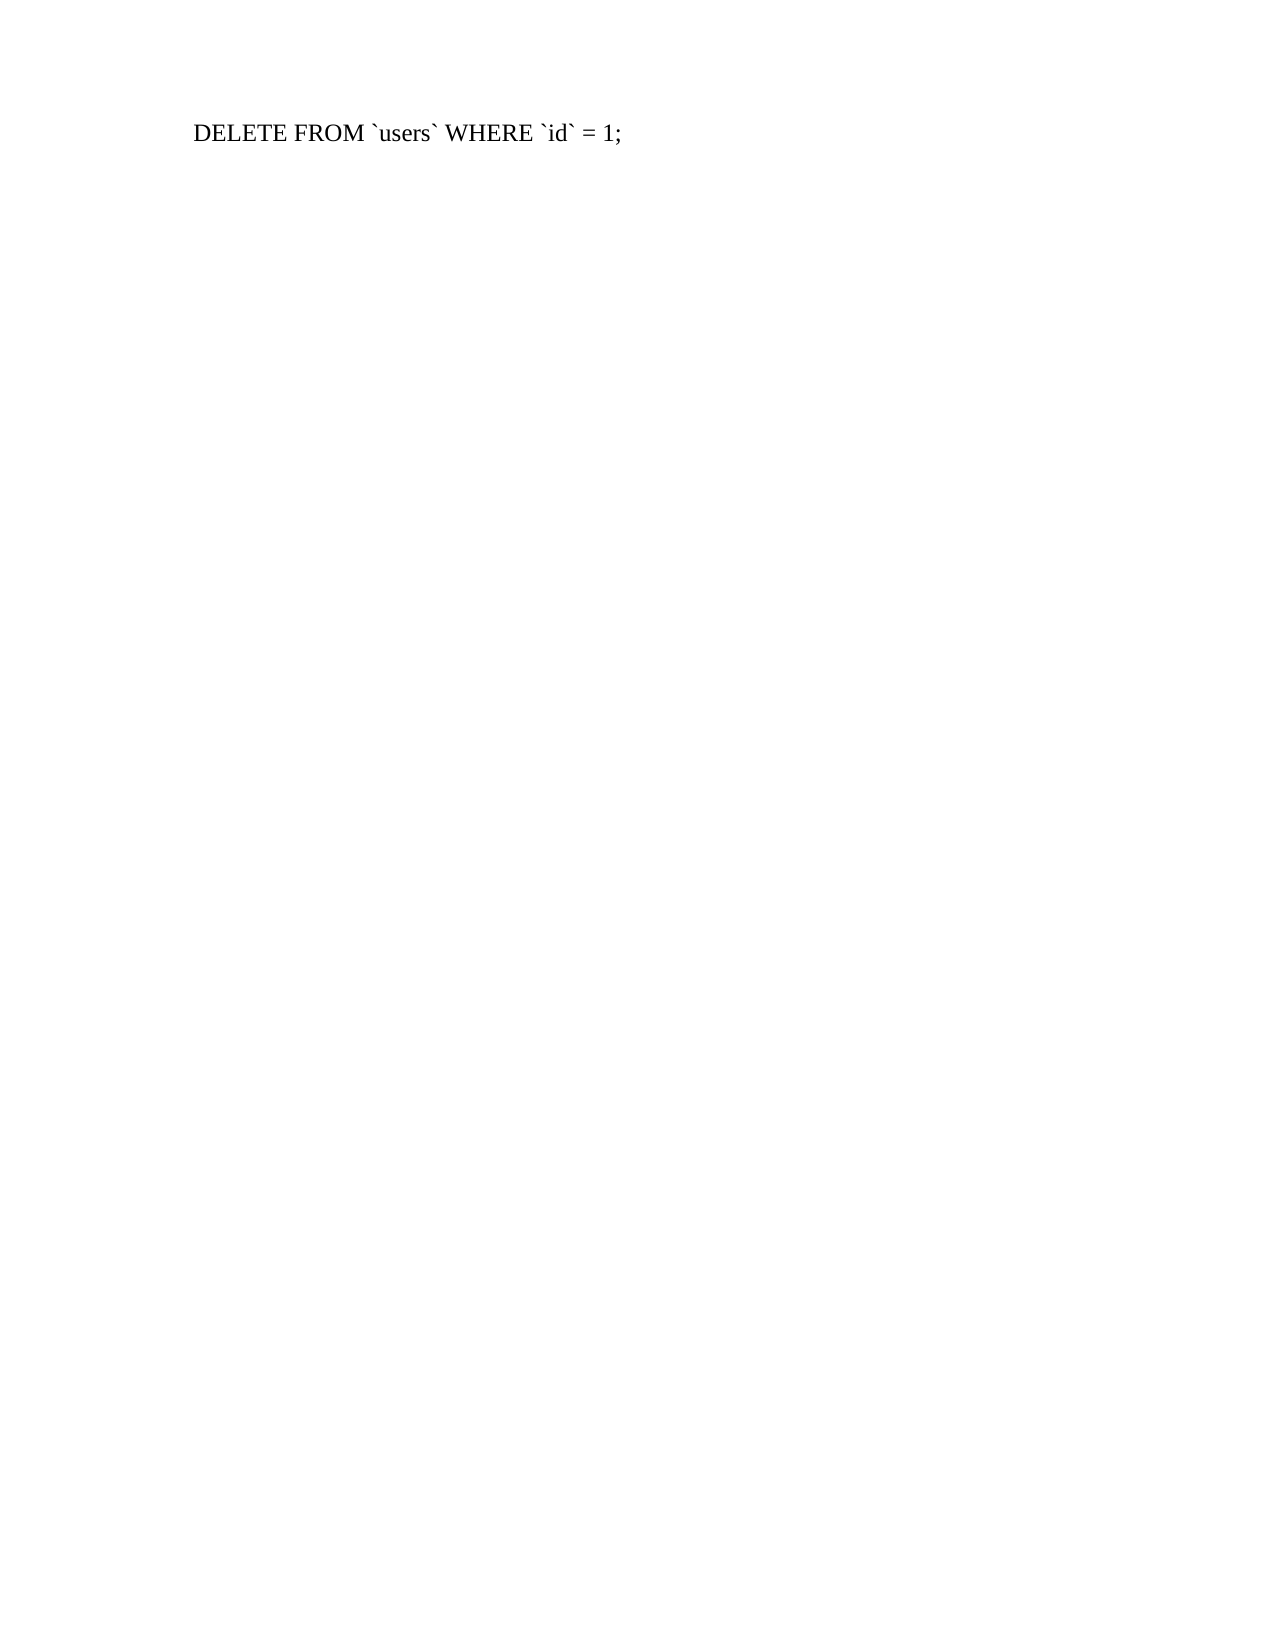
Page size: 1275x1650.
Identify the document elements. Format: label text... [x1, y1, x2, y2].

text DELETE FROM `users` WHERE `id` = 1; [118, 118, 1157, 147]
